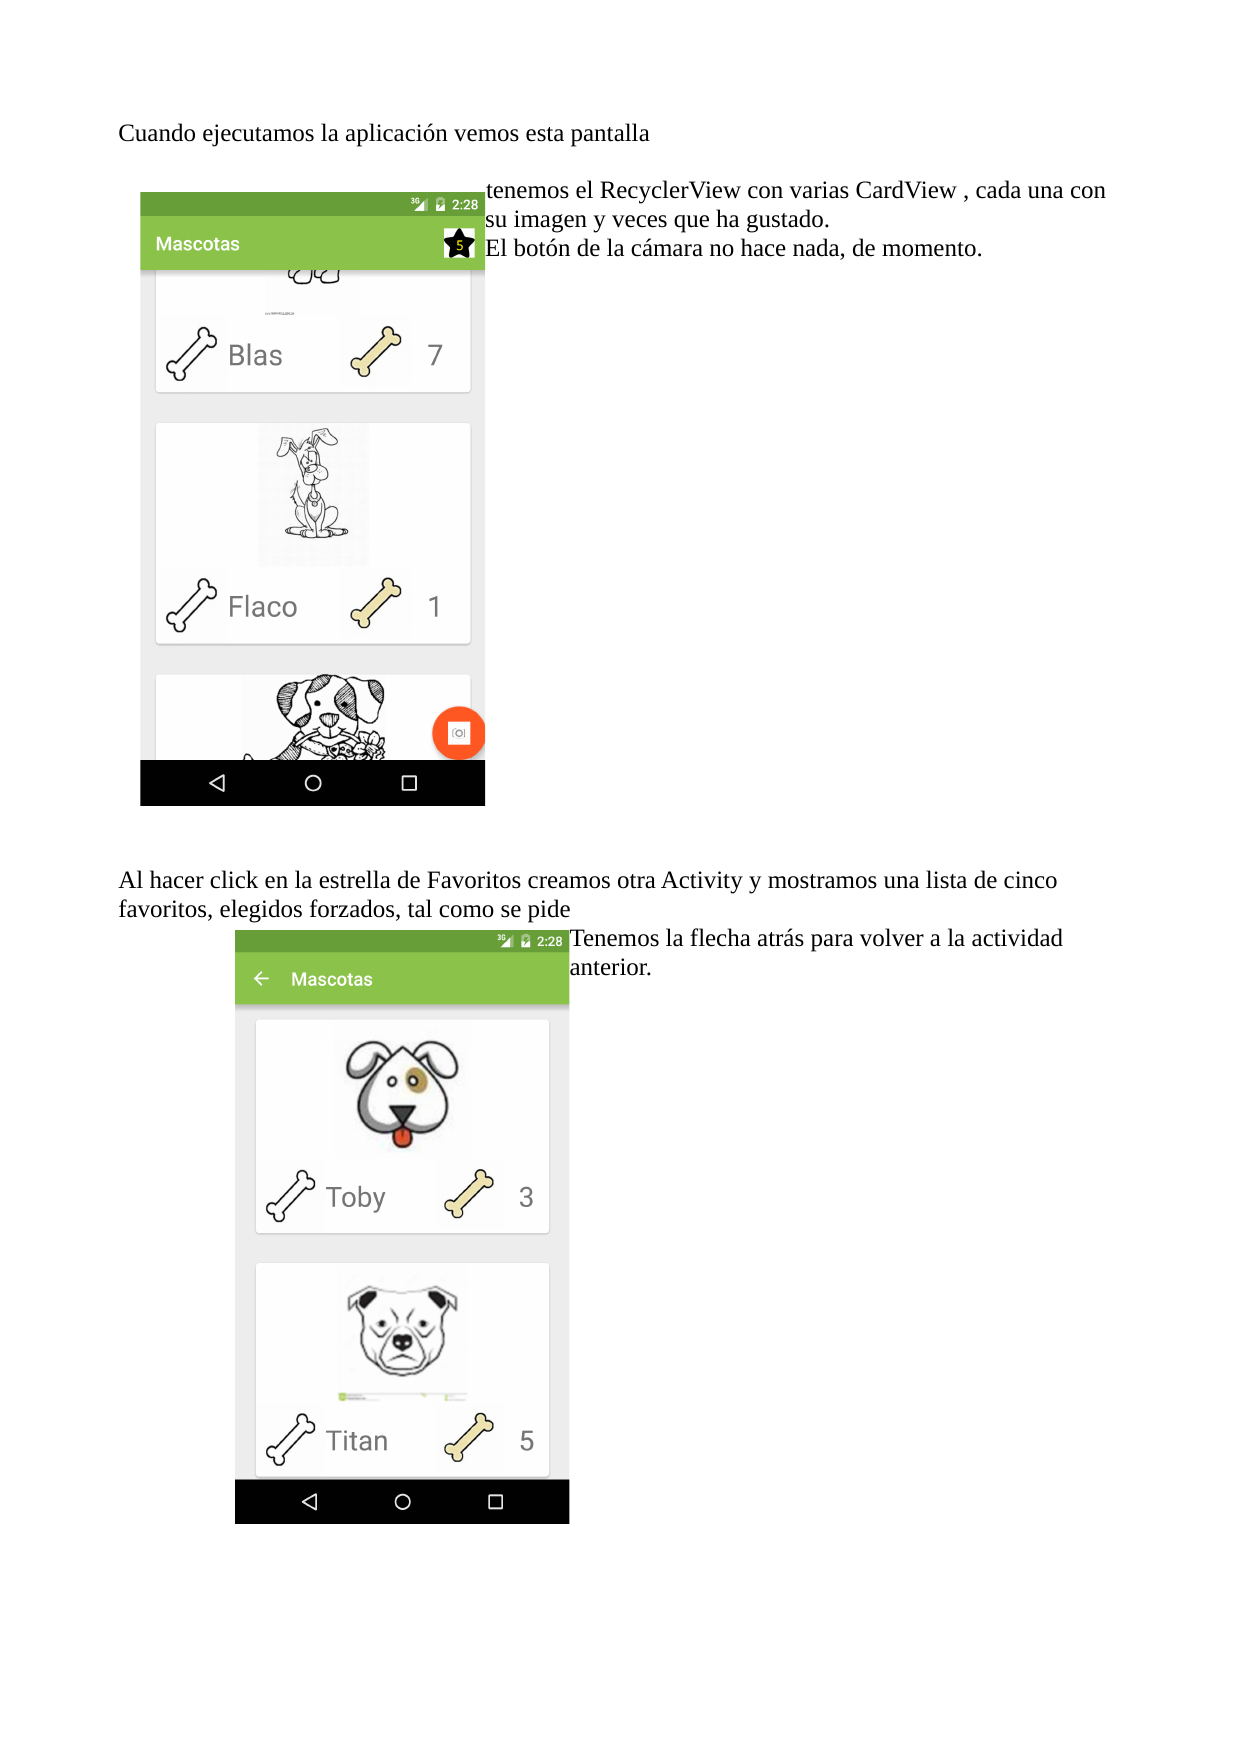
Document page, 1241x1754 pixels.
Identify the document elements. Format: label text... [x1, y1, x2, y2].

text El botón de la cámara no hace nada, de momento. [486, 233, 1122, 262]
text Cuando ejecutamos la aplicación vemos esta pantalla [118, 118, 1122, 147]
text Al hacer click en la estrella de Favoritos creamos otra Activity y mostramos una lista de cinco favoritos, elegidos forzados, tal como se pide [118, 866, 1122, 923]
picture [140, 192, 486, 806]
text Tenemos la flecha atrás para volver a la actividad anterior. [118, 923, 1122, 981]
picture [235, 930, 570, 1524]
text tenemos el RecyclerView con varias CardView , cada una con su imagen y veces que ha gustado. [118, 176, 1122, 233]
